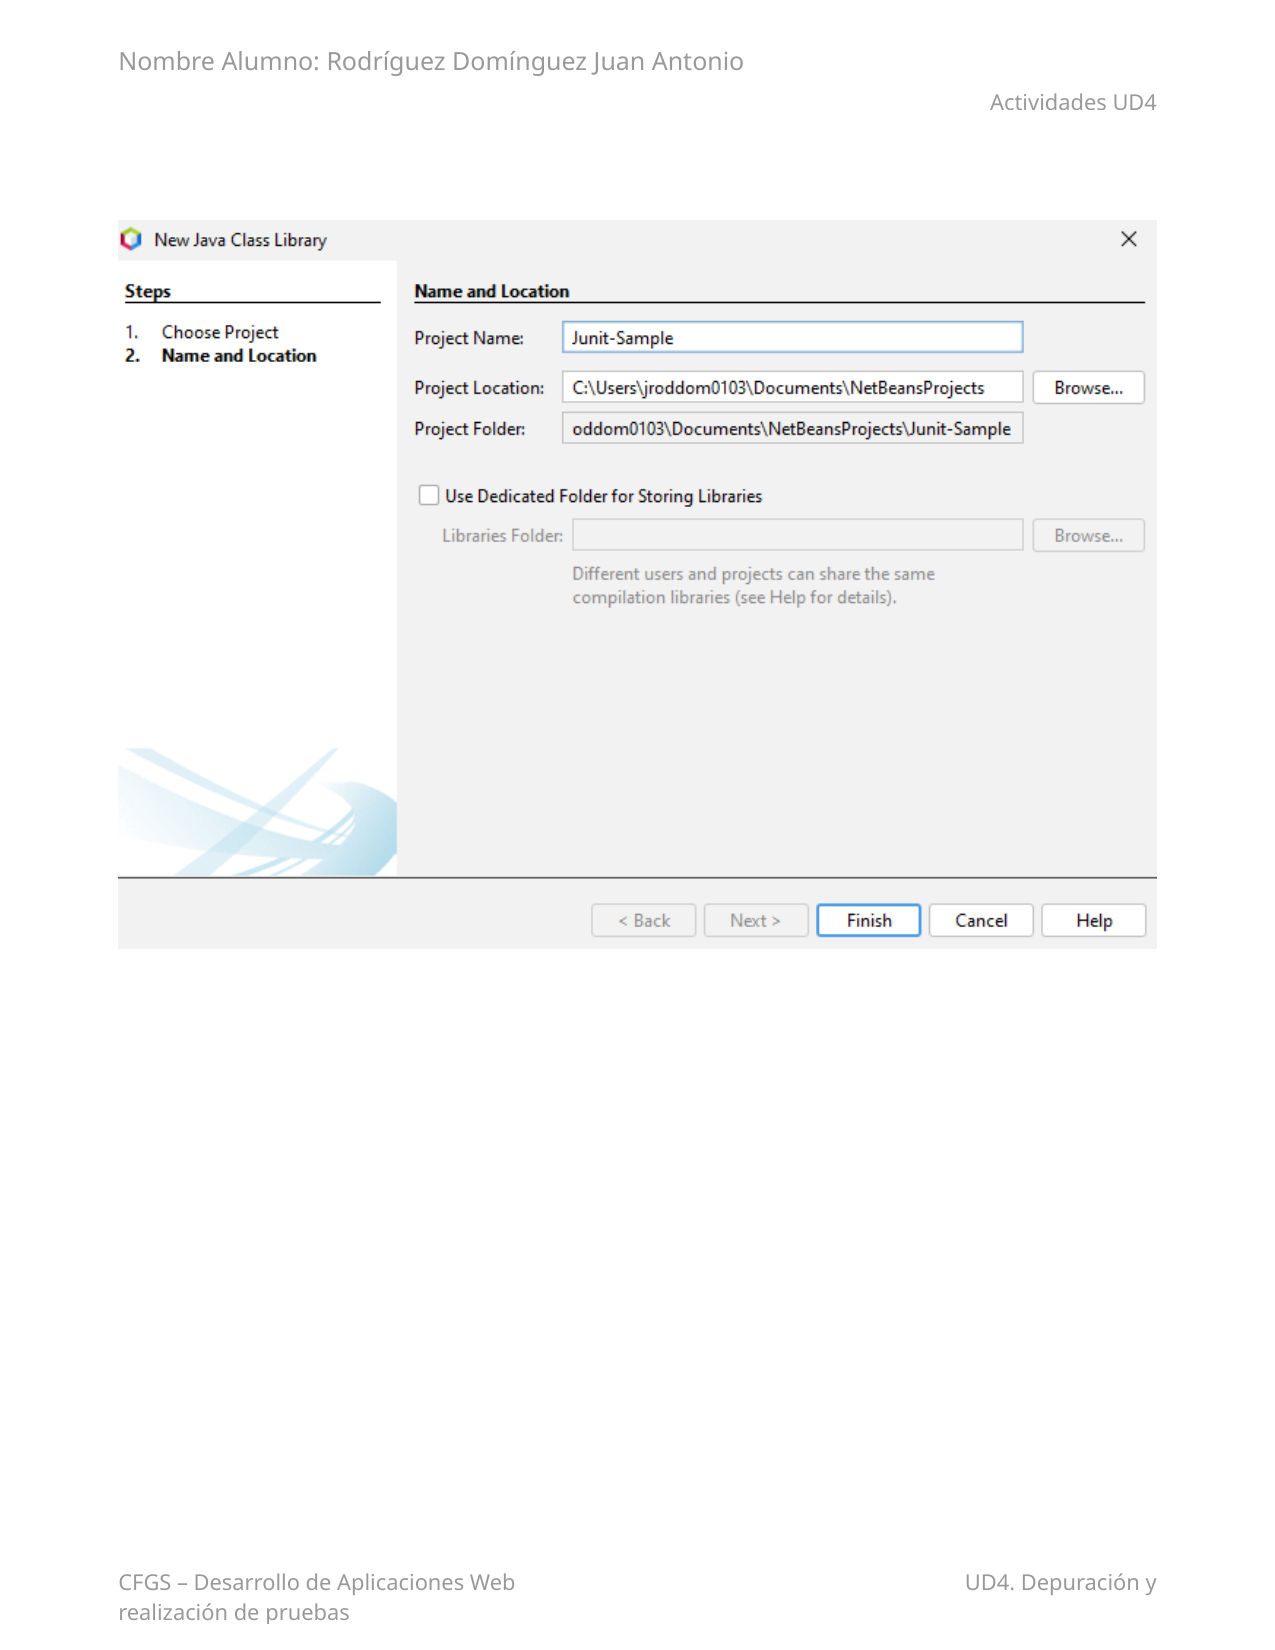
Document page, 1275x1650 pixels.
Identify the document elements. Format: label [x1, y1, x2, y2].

picture [118, 220, 1157, 949]
